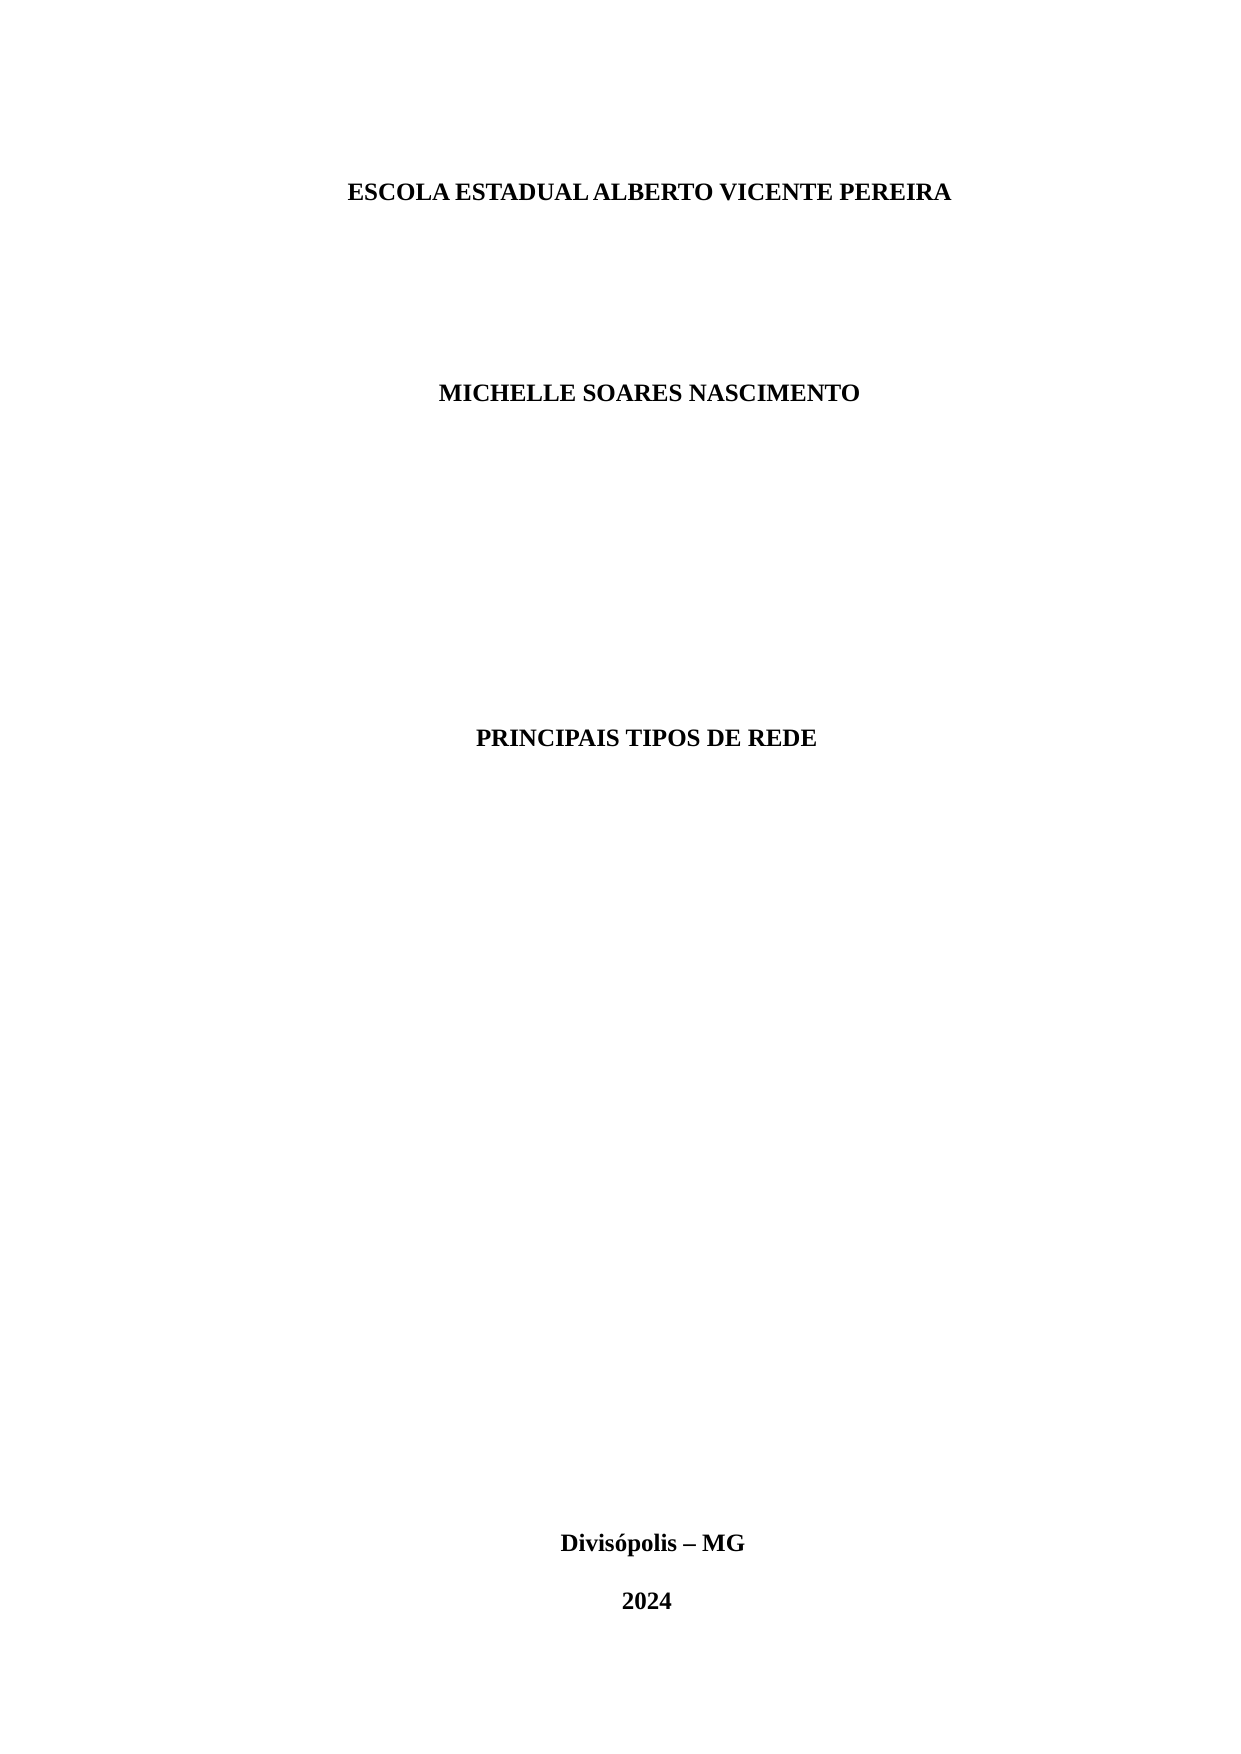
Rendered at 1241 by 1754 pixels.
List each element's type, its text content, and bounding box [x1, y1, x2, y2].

text MICHELLE SOARES NASCIMENTO [177, 378, 1122, 407]
text ESCOLA ESTADUAL ALBERTO VICENTE PEREIRA [177, 177, 1122, 206]
text 2024 [177, 1586, 1122, 1615]
text Divisópolis – MG [177, 1528, 1122, 1557]
text PRINCIPAIS TIPOS DE REDE [177, 723, 1122, 752]
